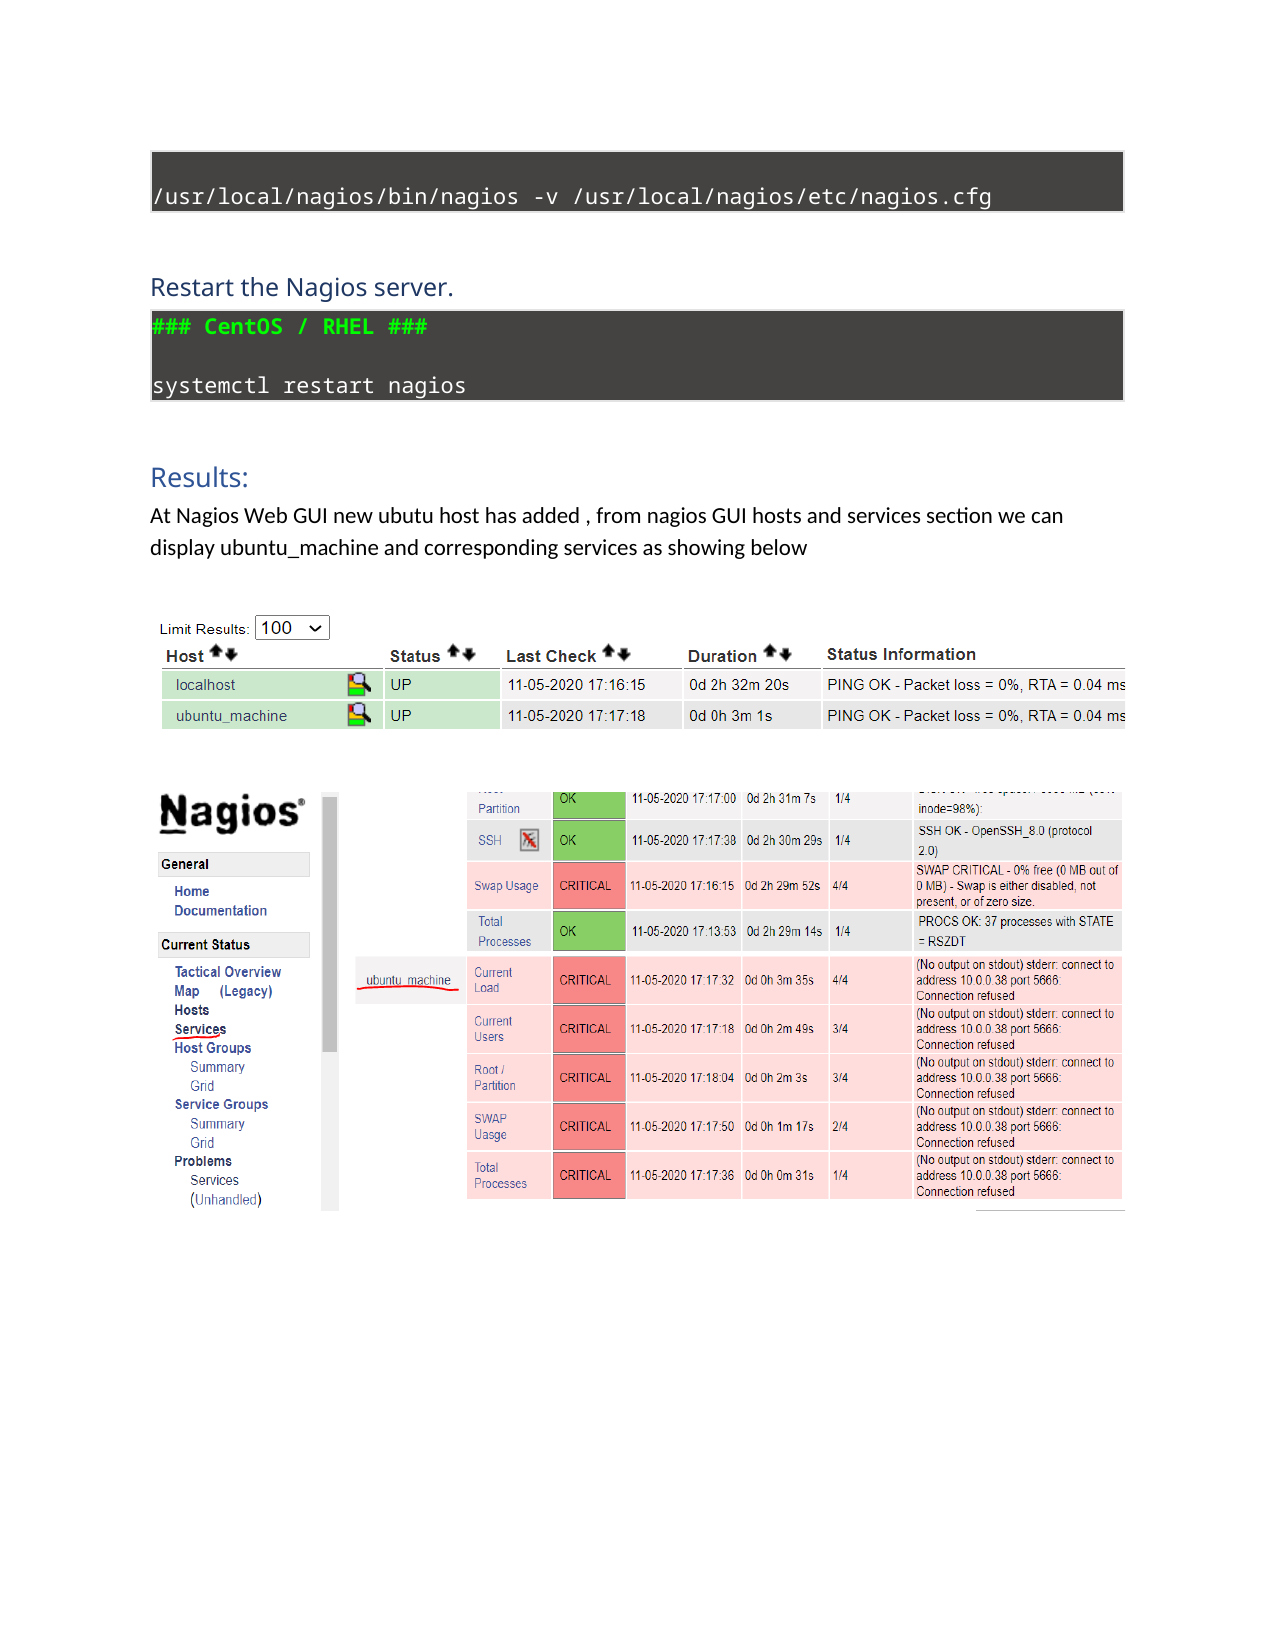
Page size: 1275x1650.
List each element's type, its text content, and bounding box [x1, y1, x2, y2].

text systemctl restart nagios [152, 369, 1123, 400]
subtitle Results: [150, 459, 1125, 496]
text ### CentOS / RHEL ### [152, 311, 1123, 339]
text /usr/local/nagios/bin/nagios -v /usr/local/nagios/etc/nagios.cfg [152, 180, 1123, 211]
text At Nagios Web GUI new ubutu host has added , from nagios GUI hosts and services section we can display ubuntu_machine and corresponding services as showing below [150, 501, 1125, 561]
subtitle Restart the Nagios server. [150, 270, 1125, 304]
